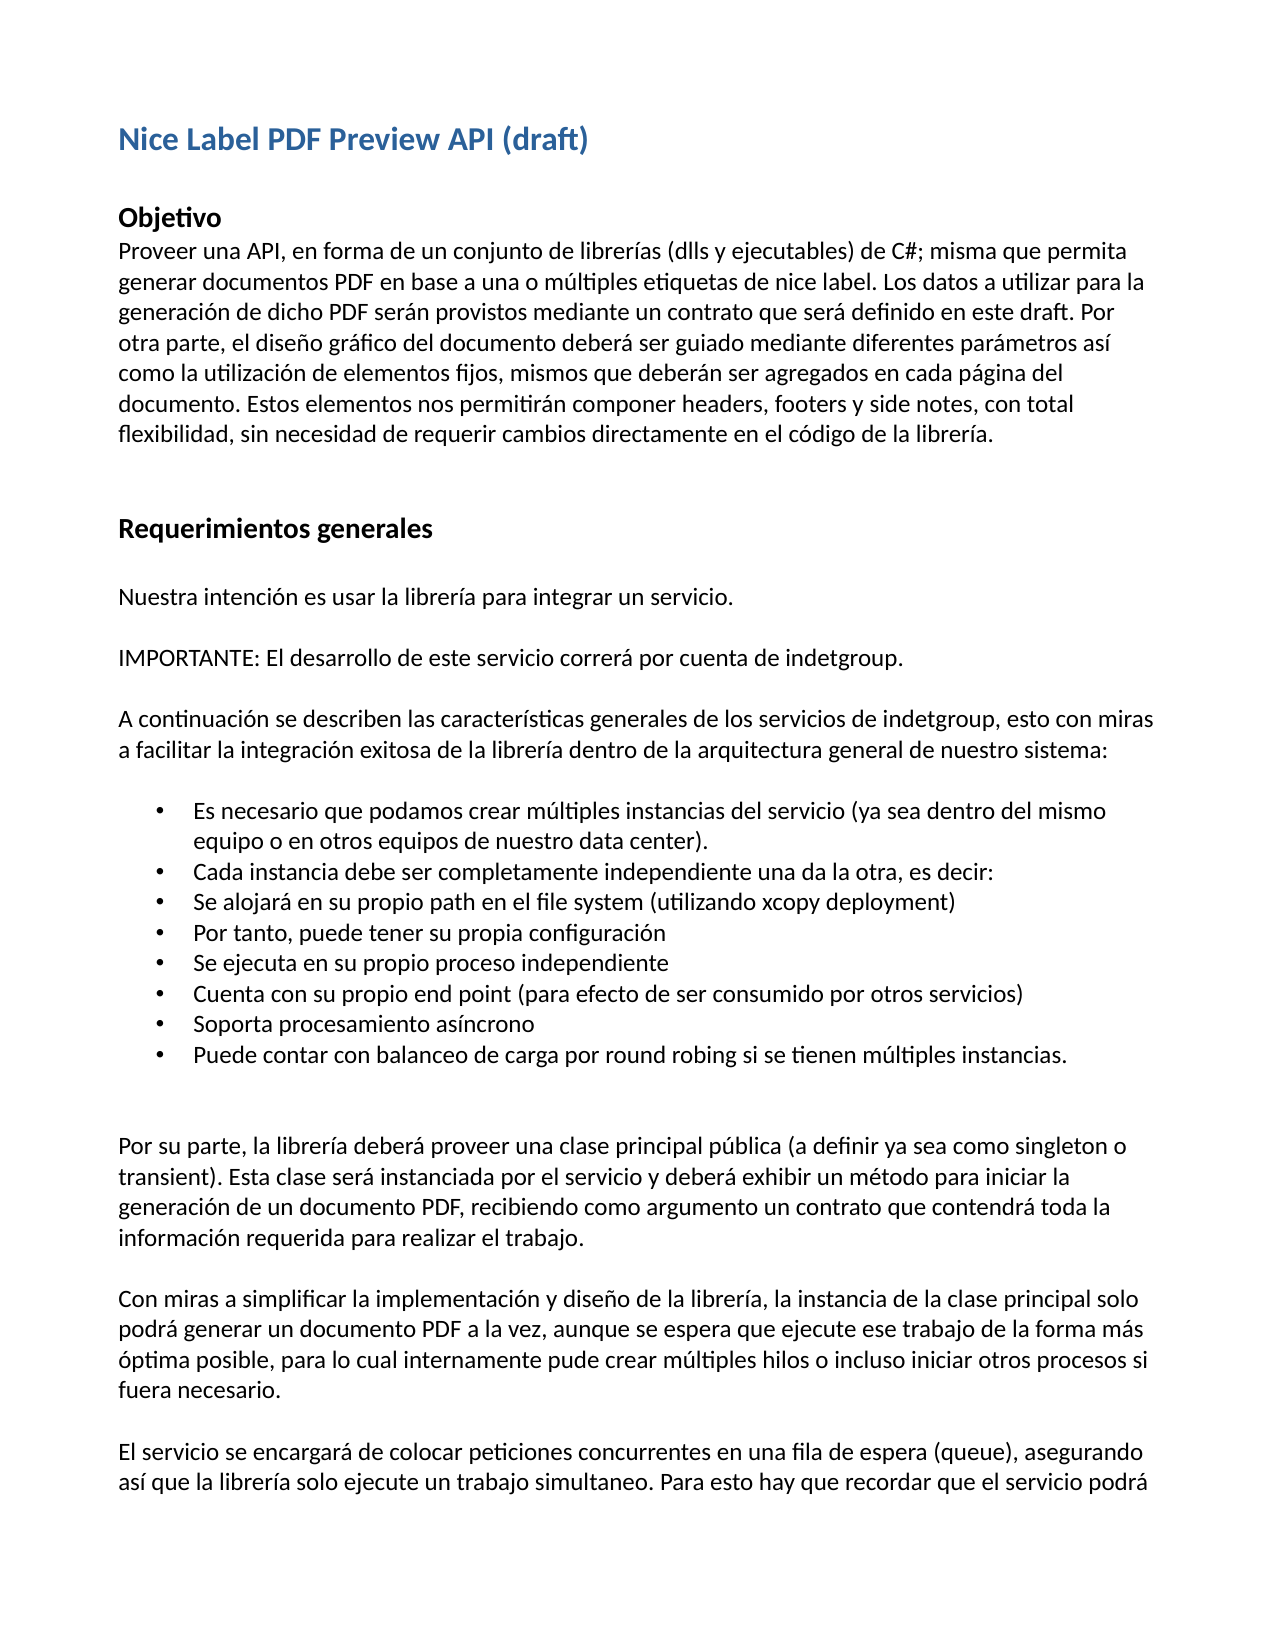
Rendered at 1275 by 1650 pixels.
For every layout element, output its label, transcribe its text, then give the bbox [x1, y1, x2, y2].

list Se alojará en su propio path en el file system (utilizando xcopy deployment) [156, 886, 1157, 917]
list Es necesario que podamos crear múltiples instancias del servicio (ya sea dentro del mismo equipo o en otros equipos de nuestro data center). [156, 795, 1157, 856]
text Por su parte, la librería deberá proveer una clase principal pública (a definir ya sea como singleton o transient). Esta clase será instanciada por el servicio y deberá exhibir un método para iniciar la generación de un documento PDF, recibiendo como argumento un contrato que contendrá toda la información requerida para realizar el trabajo. [118, 1131, 1157, 1253]
text IMPORTANTE: El desarrollo de este servicio correrá por cuenta de indetgroup. [118, 642, 1157, 673]
list Puede contar con balanceo de carga por round robing si se tienen múltiples instancias. [156, 1039, 1157, 1069]
text Con miras a simplificar la implementación y diseño de la librería, la instancia de la clase principal solo podrá generar un documento PDF a la vez, aunque se espera que ejecute ese trabajo de la forma más óptima posible, para lo cual internamente pude crear múltiples hilos o incluso iniciar otros procesos si fuera necesario. [118, 1283, 1157, 1405]
list Por tanto, puede tener su propia configuración [156, 917, 1157, 947]
text Proveer una API, en forma de un conjunto de librerías (dlls y ejecutables) de C#; misma que permita generar documentos PDF en base a una o múltiples etiquetas de nice label. Los datos a utilizar para la generación de dicho PDF serán provistos mediante un contrato que será definido en este draft. Por otra parte, el diseño gráfico del documento deberá ser guiado mediante diferentes parámetros así como la utilización de elementos fijos, mismos que deberán ser agregados en cada página del documento. Estos elementos nos permitirán componer headers, footers y side notes, con total flexibilidad, sin necesidad de requerir cambios directamente en el código de la librería. [118, 235, 1157, 449]
list Cuenta con su propio end point (para efecto de ser consumido por otros servicios) [156, 978, 1157, 1008]
text Requerimientos generales [118, 510, 1157, 546]
list Se ejecuta en su propio proceso independiente [156, 947, 1157, 978]
text El servicio se encargará de colocar peticiones concurrentes en una fila de espera (queue), asegurando así que la librería solo ejecute un trabajo simultaneo. Para esto hay que recordar que el servicio podrá [118, 1436, 1157, 1497]
list Soporta procesamiento asíncrono [156, 1008, 1157, 1039]
list Cada instancia debe ser completamente independiente una da la otra, es decir: [156, 856, 1157, 886]
text Nice Label PDF Preview API (draft) [118, 118, 1157, 159]
text Objetivo [118, 199, 1157, 235]
text Nuestra intención es usar la librería para integrar un servicio. [118, 581, 1157, 612]
text A continuación se describen las características generales de los servicios de indetgroup, esto con miras a facilitar la integración exitosa de la librería dentro de la arquitectura general de nuestro sistema: [118, 703, 1157, 764]
